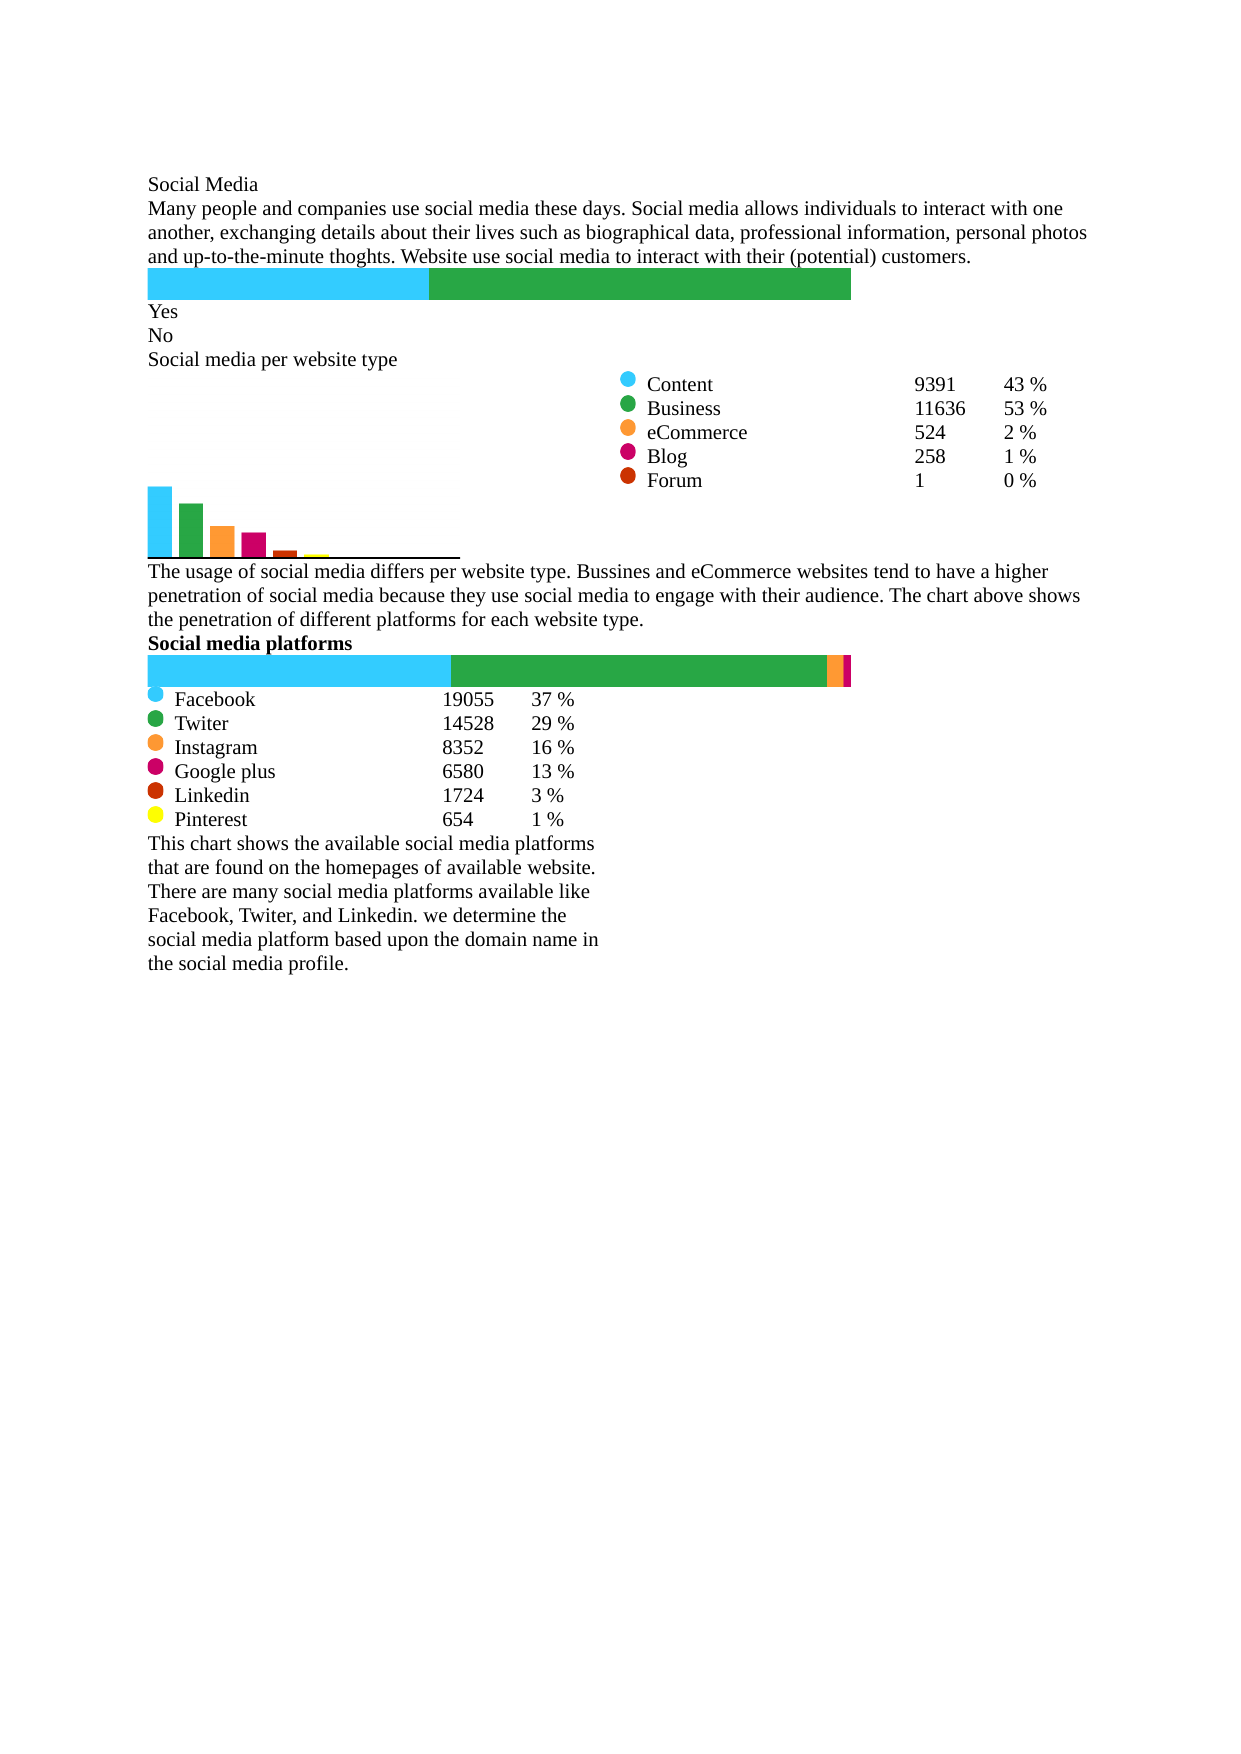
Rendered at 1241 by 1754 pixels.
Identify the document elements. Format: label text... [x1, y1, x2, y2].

table_cell [148, 711, 174, 734]
table_cell 14528 [442, 711, 531, 734]
table_cell 6580 [442, 759, 531, 783]
table_cell Pinterest [174, 807, 442, 831]
table_cell 2 % [1004, 420, 1092, 444]
picture [620, 467, 636, 484]
picture [147, 371, 461, 559]
table_cell [148, 807, 174, 831]
table_cell 1724 [442, 783, 531, 807]
table_cell Google plus [174, 759, 442, 783]
table_cell 11636 [914, 396, 1003, 419]
table_cell 8352 [442, 735, 531, 759]
table_cell [620, 396, 647, 419]
table_cell [620, 444, 647, 468]
picture [147, 734, 164, 751]
table_cell Forum [647, 468, 914, 492]
picture [147, 758, 164, 775]
table_cell Twiter [174, 711, 442, 734]
table_cell 1 % [531, 807, 620, 831]
table_header Facebook [174, 687, 442, 711]
table_cell 258 [914, 444, 1003, 468]
picture [147, 655, 851, 702]
table_cell eCommerce [647, 420, 914, 444]
table_cell 1 % [1004, 444, 1092, 468]
table_cell Business [647, 396, 914, 419]
text Yes [148, 299, 1092, 323]
table_header 37 % [531, 687, 620, 711]
picture [620, 371, 636, 387]
table_header 19055 [442, 687, 531, 711]
table_cell 1 [914, 468, 1003, 492]
text This chart shows the available social media platforms that are found on the homepages of available website. There are many social media platforms available like Facebook, Twiter, and Linkedin. we determine the social media platform based upon the domain name in the social media profile. [148, 831, 620, 975]
table_header [148, 687, 174, 711]
table_cell 524 [914, 420, 1003, 444]
picture [620, 419, 636, 436]
table_header 43 % [1004, 371, 1092, 396]
table_cell 53 % [1004, 396, 1092, 419]
table_cell 13 % [531, 759, 620, 783]
text Social media per website type [148, 347, 1092, 371]
text No [148, 323, 1092, 347]
table_cell [620, 468, 647, 492]
table_cell 0 % [1004, 468, 1092, 492]
table_cell Linkedin [174, 783, 442, 807]
table_cell [148, 735, 174, 759]
picture [620, 395, 636, 412]
table_cell [148, 783, 174, 807]
picture [147, 268, 851, 300]
text Social Media [148, 172, 1092, 196]
text The usage of social media differs per website type. Bussines and eCommerce websites tend to have a higher penetration of social media because they use social media to engage with their audience. The chart above shows the penetration of different platforms for each website type. [148, 559, 1092, 631]
table_cell [148, 759, 174, 783]
text Social media platforms [148, 631, 1092, 655]
table_cell Blog [647, 444, 914, 468]
table_cell 16 % [531, 735, 620, 759]
table_cell 654 [442, 807, 531, 831]
table_header Content [647, 371, 914, 396]
text Many people and companies use social media these days. Social media allows individuals to interact with one another, exchanging details about their lives such as biographical data, professional information, personal photos and up-to-the-minute thoghts. Website use social media to interact with their (potential) customers. [148, 196, 1092, 268]
picture [147, 782, 164, 799]
table_cell 29 % [531, 711, 620, 734]
table_header [620, 371, 647, 396]
picture [147, 806, 164, 823]
table_header 9391 [914, 371, 1003, 396]
table_cell 3 % [531, 783, 620, 807]
table_cell Instagram [174, 735, 442, 759]
picture [620, 443, 636, 460]
picture [147, 710, 164, 727]
table_cell [620, 420, 647, 444]
